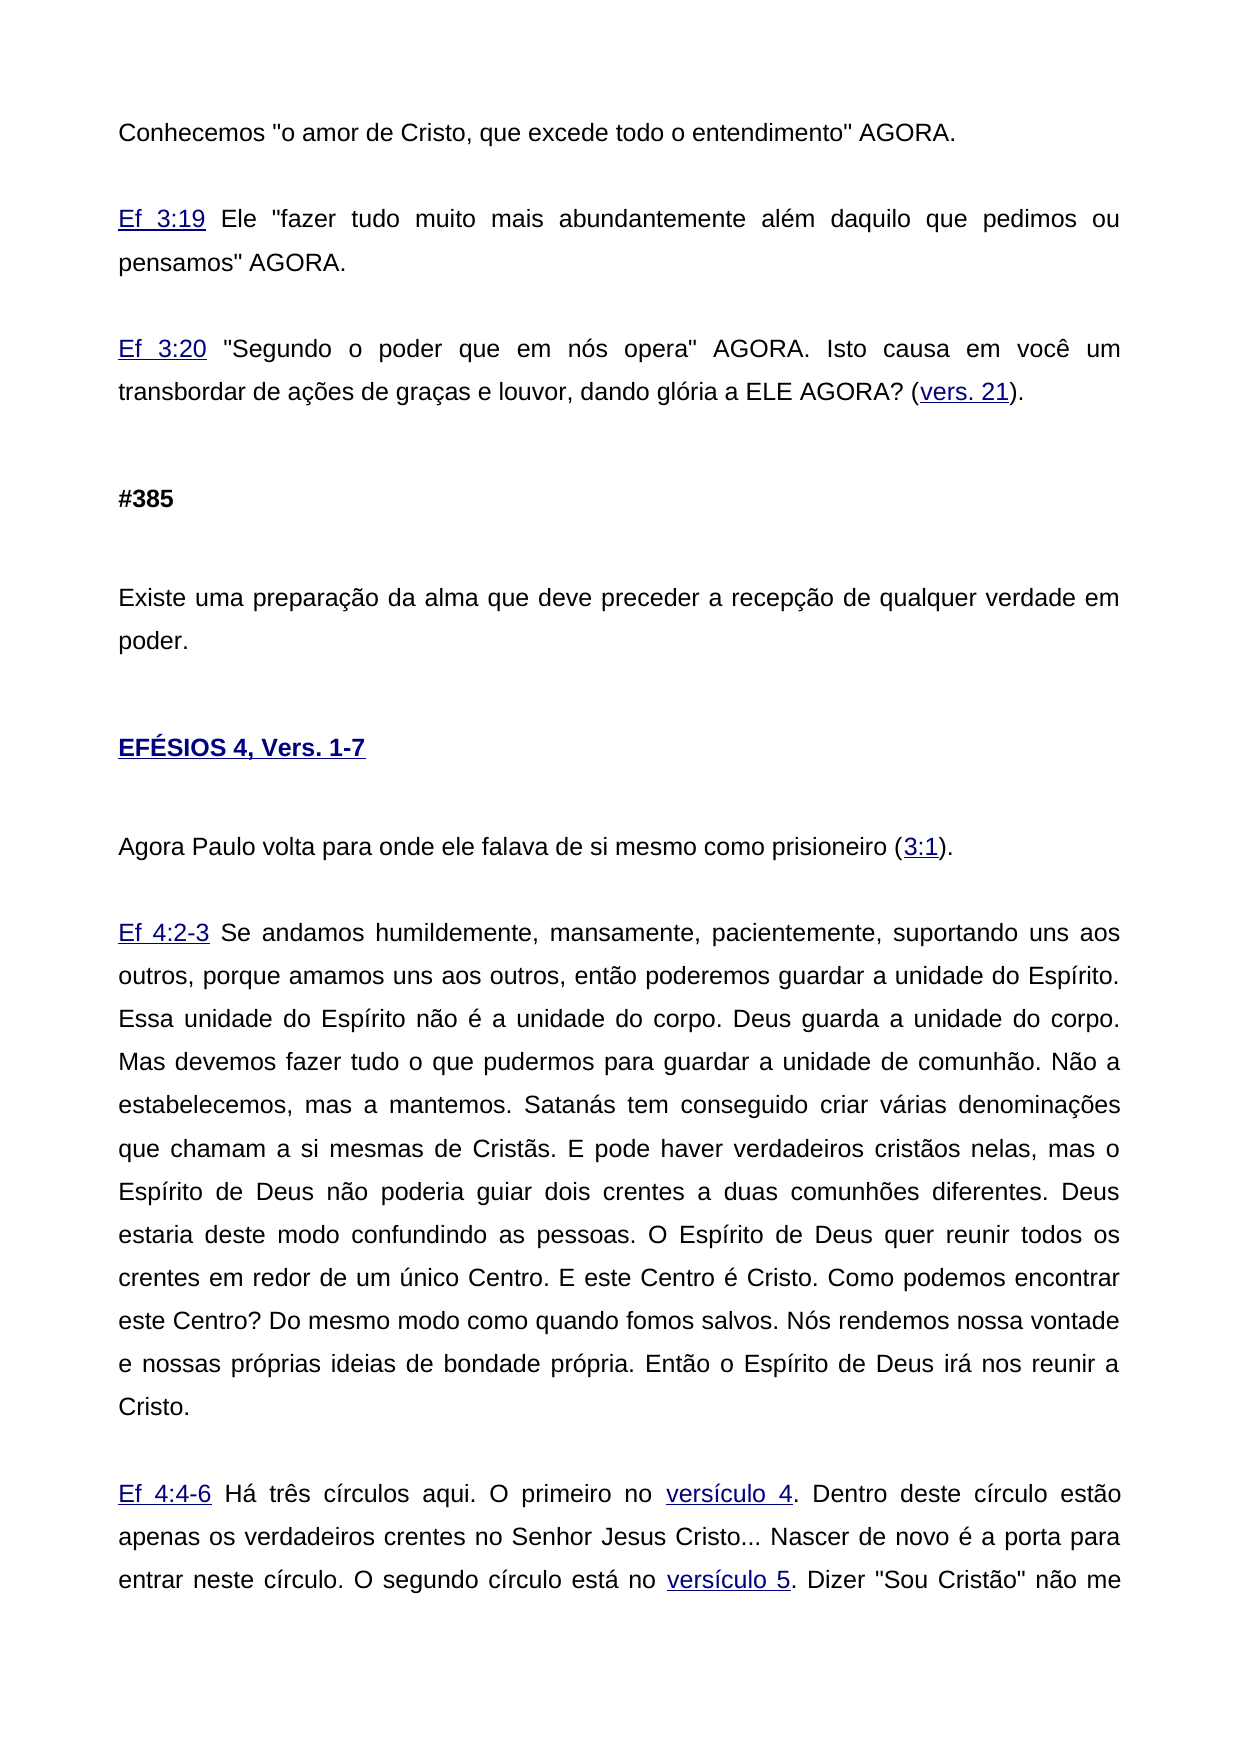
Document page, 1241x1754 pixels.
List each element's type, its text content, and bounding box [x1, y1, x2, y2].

subtitle #385 [118, 484, 1122, 513]
text Agora Paulo volta para onde ele falava de si mesmo como prisioneiro (3:1). [118, 832, 1122, 860]
text Conhecemos "o amor de Cristo, que excede todo o entendimento" AGORA. [118, 118, 1122, 147]
text Existe uma preparação da alma que deve preceder a recepção de qualquer verdade em poder. [118, 583, 1122, 654]
text Ef 3:19 Ele "fazer tudo muito mais abundantemente além daquilo que pedimos ou pensamos" AGORA. [118, 204, 1122, 276]
subtitle EFÉSIOS 4, Vers. 1-7 [118, 733, 1122, 762]
text Ef 4:4-6 Há três círculos aqui. O primeiro no versículo 4. Dentro deste círculo estão apenas os verdadeiros crentes no Senhor Jesus Cristo... Nascer de novo é a porta para entrar neste círculo. O segundo círculo está no versículo 5. Dizer "Sou Cristão" não me [118, 1478, 1122, 1593]
text Ef 3:20 "Segundo o poder que em nós opera" AGORA. Isto causa em você um transbordar de ações de graças e louvor, dando glória a ELE AGORA? (vers. 21). [118, 334, 1122, 406]
text Ef 4:2-3 Se andamos humildemente, mansamente, pacientemente, suportando uns aos outros, porque amamos uns aos outros, então poderemos guardar a unidade do Espírito. Essa unidade do Espírito não é a unidade do corpo. Deus guarda a unidade do corpo. Mas devemos fazer tudo o que pudermos para guardar a unidade de comunhão. Não a estabelecemos, mas a mantemos. Satanás tem conseguido criar várias denominações que chamam a si mesmas de Cristãs. E pode haver verdadeiros cristãos nelas, mas o Espírito de Deus não poderia guiar dois crentes a duas comunhões diferentes. Deus estaria deste modo confundindo as pessoas. O Espírito de Deus quer reunir todos os crentes em redor de um único Centro. E este Centro é Cristo. Como podemos encontrar este Centro? Do mesmo modo como quando fomos salvos. Nós rendemos nossa vontade e nossas próprias ideias de bondade própria. Então o Espírito de Deus irá nos reunir a Cristo. [118, 918, 1122, 1421]
